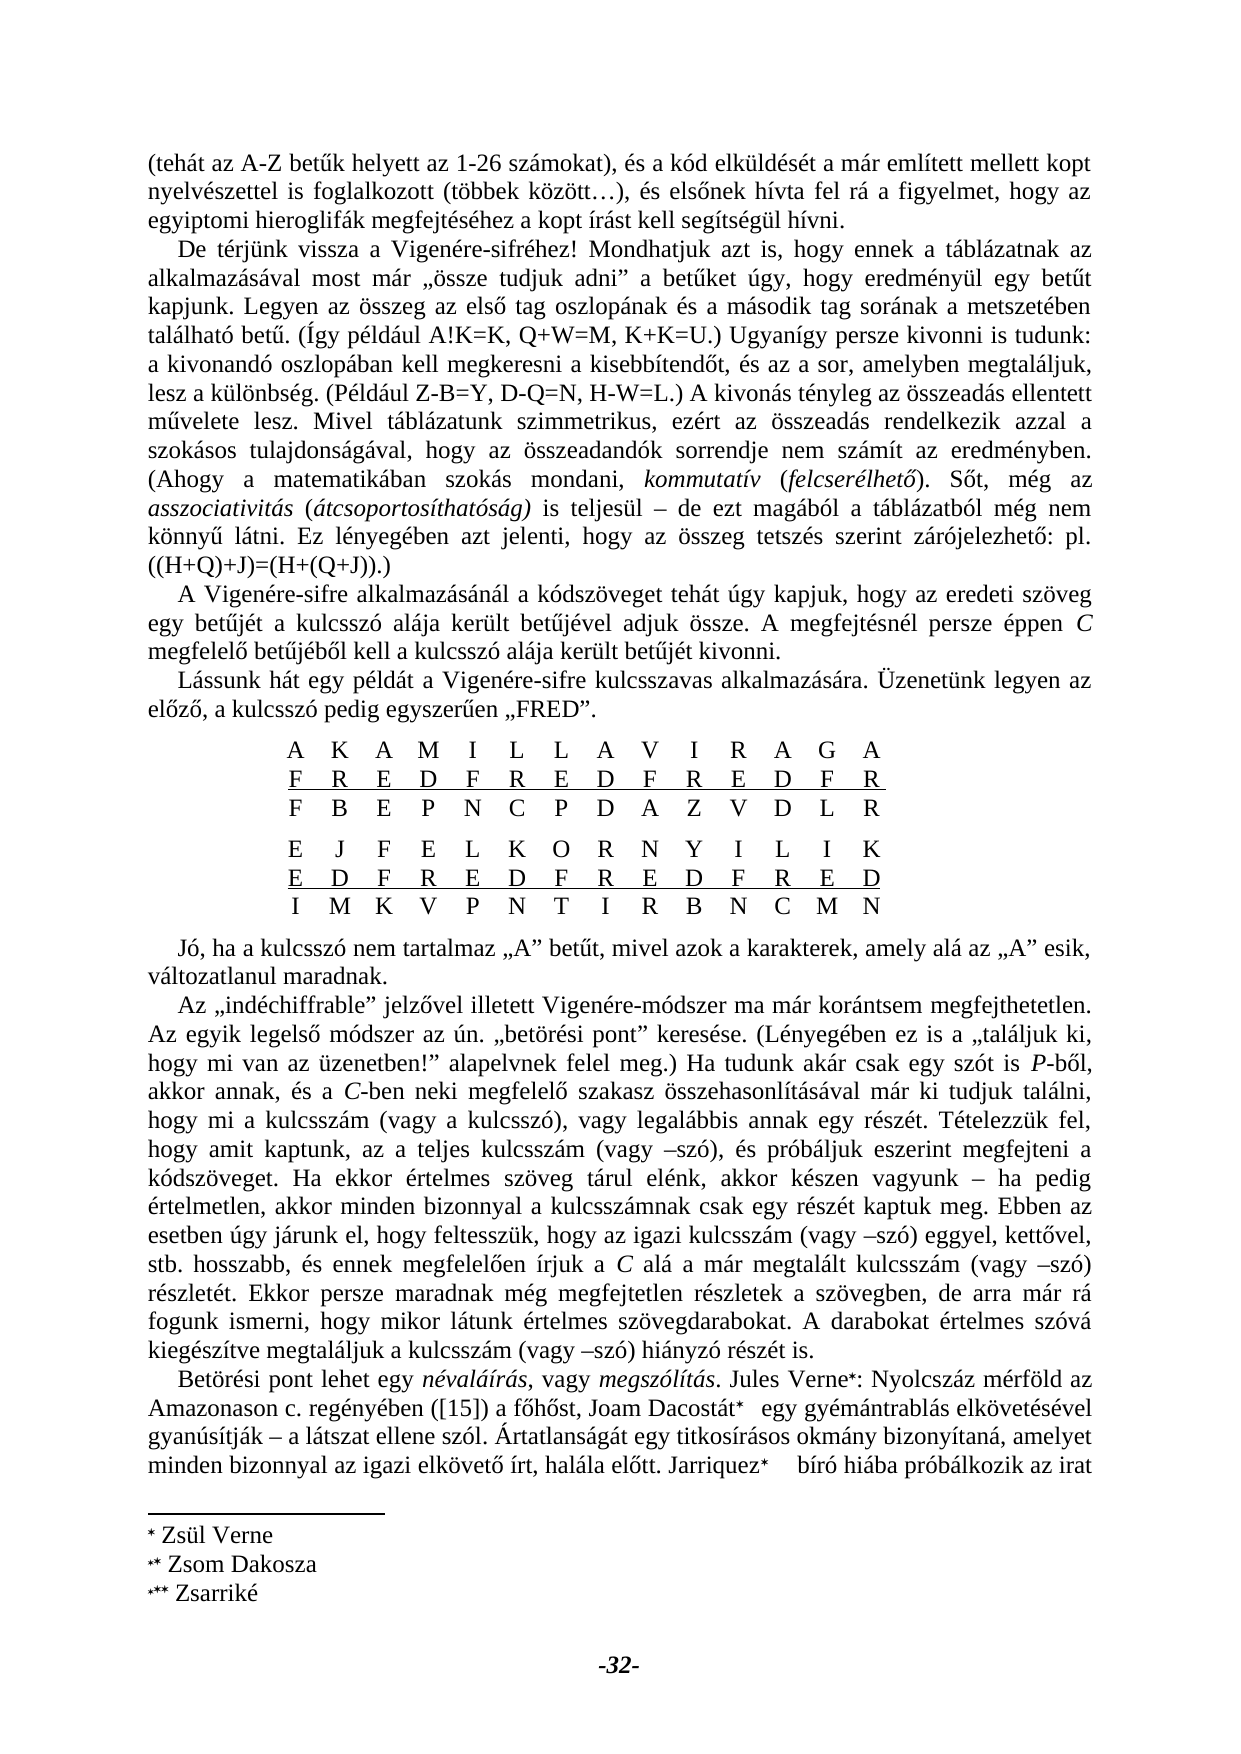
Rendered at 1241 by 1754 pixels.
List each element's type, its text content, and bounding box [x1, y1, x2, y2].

text Jó, ha a kulcsszó nem tartalmaz „A” betűt, mivel azok a karakterek, amely alá az „A” esik, változatlanul maradnak. [148, 933, 1093, 990]
text De térjünk vissza a Vigenére-sifréhez! Mondhatjuk azt is, hogy ennek a táblázatnak az alkalmazásával most már „össze tudjuk adni” a betűket úgy, hogy eredményül egy betűt kapjunk. Legyen az összeg az első tag oszlopának és a második tag sorának a metszetében található betű. (Így például A!K=K, Q+W=M, K+K=U.) Ugyanígy persze kivonni is tudunk: a kivonandó oszlopában kell megkeresni a kisebbítendőt, és az a sor, amelyben megtaláljuk, lesz a különbség. (Például Z-B=Y, D-Q=N, H-W=L.) A kivonás tényleg az összeadás ellentett művelete lesz. Mivel táblázatunk szimmetrikus, ezért az összeadás rendelkezik azzal a szokásos tulajdonságával, hogy az összeadandók sorrendje nem számít az eredményben. (Ahogy a matematikában szokás mondani, kommutatív (felcserélhető). Sőt, még az asszociativitás (átcsoportosíthatóság) is teljesül – de ezt magából a táblázatból még nem könnyű látni. Ez lényegében azt jelenti, hogy az összeg tetszés szerint zárójelezhető: pl.((H+Q)+J)=(H+(Q+J)).) [148, 234, 1093, 579]
text E J F E L K O R N Y I L I K [148, 834, 1093, 863]
text  Zsom Dakosza [148, 1549, 1093, 1578]
text Zsül Verne [148, 1520, 1093, 1549]
text  Zsarriké [148, 1578, 1093, 1606]
text Az „indéchiffrable” jelzővel illetett Vigenére-módszer ma már korántsem megfejthetetlen. Az egyik legelső módszer az ún. „betörési pont” keresése. (Lényegében ez is a „találjuk ki, hogy mi van az üzenetben!” alapelvnek felel meg.) Ha tudunk akár csak egy szót is P-ből, akkor annak, és a C-ben neki megfelelő szakasz összehasonlításával már ki tudjuk találni, hogy mi a kulcsszám (vagy a kulcsszó), vagy legalábbis annak egy részét. Tételezzük fel, hogy amit kaptunk, az a teljes kulcsszám (vagy –szó), és próbáljuk eszerint megfejteni a kódszöveget. Ha ekkor értelmes szöveg tárul elénk, akkor készen vagyunk – ha pedig értelmetlen, akkor minden bizonnyal a kulcsszámnak csak egy részét kaptuk meg. Ebben az esetben úgy járunk el, hogy feltesszük, hogy az igazi kulcsszám (vagy –szó) eggyel, kettővel, stb. hosszabb, és ennek megfelelően írjuk a C alá a már megtalált kulcsszám (vagy –szó) részletét. Ekkor persze maradnak még megfejtetlen részletek a szövegben, de arra már rá fogunk ismerni, hogy mikor látunk értelmes szövegdarabokat. A darabokat értelmes szóvá kiegészítve megtaláljuk a kulcsszám (vagy –szó) hiányzó részét is. [148, 990, 1093, 1364]
text F B E P N C P D A Z V D L R [148, 793, 1093, 821]
text (tehát az A-Z betűk helyett az 1-26 számokat), és a kód elküldését a már említett mellett kopt nyelvészettel is foglalkozott (többek között…), és elsőnek hívta fel rá a figyelmet, hogy az egyiptomi hieroglifák megfejtéséhez a kopt írást kell segítségül hívni. [148, 148, 1093, 234]
text A Vigenére-sifre alkalmazásánál a kódszöveget tehát úgy kapjuk, hogy az eredeti szöveg egy betűjét a kulcsszó alája került betűjével adjuk össze. A megfejtésnél persze éppen C megfelelő betűjéből kell a kulcsszó alája került betűjét kivonni. [148, 579, 1093, 665]
text A K A M I L L A V I R A G A [148, 735, 1093, 764]
text F R E D F R E D F R E D F R [148, 764, 1093, 793]
text E D F R E D F R E D F R E D [148, 863, 1093, 891]
text I M K V P N T I R B N C M N [148, 891, 1093, 920]
text Lássunk hát egy példát a Vigenére-sifre kulcsszavas alkalmazására. Üzenetünk legyen az előző, a kulcsszó pedig egyszerűen „FRED”. [148, 665, 1093, 723]
text Betörési pont lehet egy névaláírás, vagy megszólítás. Jules Verne: Nyolcszáz mérföld az Amazonason c. regényében ([15]) a főhőst, Joam Dacostát egy gyémántrablás elkövetésével gyanúsítják – a látszat ellene szól. Ártatlanságát egy titkosírásos okmány bizonyítaná, amelyet minden bizonnyal az igazi elkövető írt, halála előtt. Jarriquez bíró hiába próbálkozik az irat [148, 1364, 1093, 1479]
